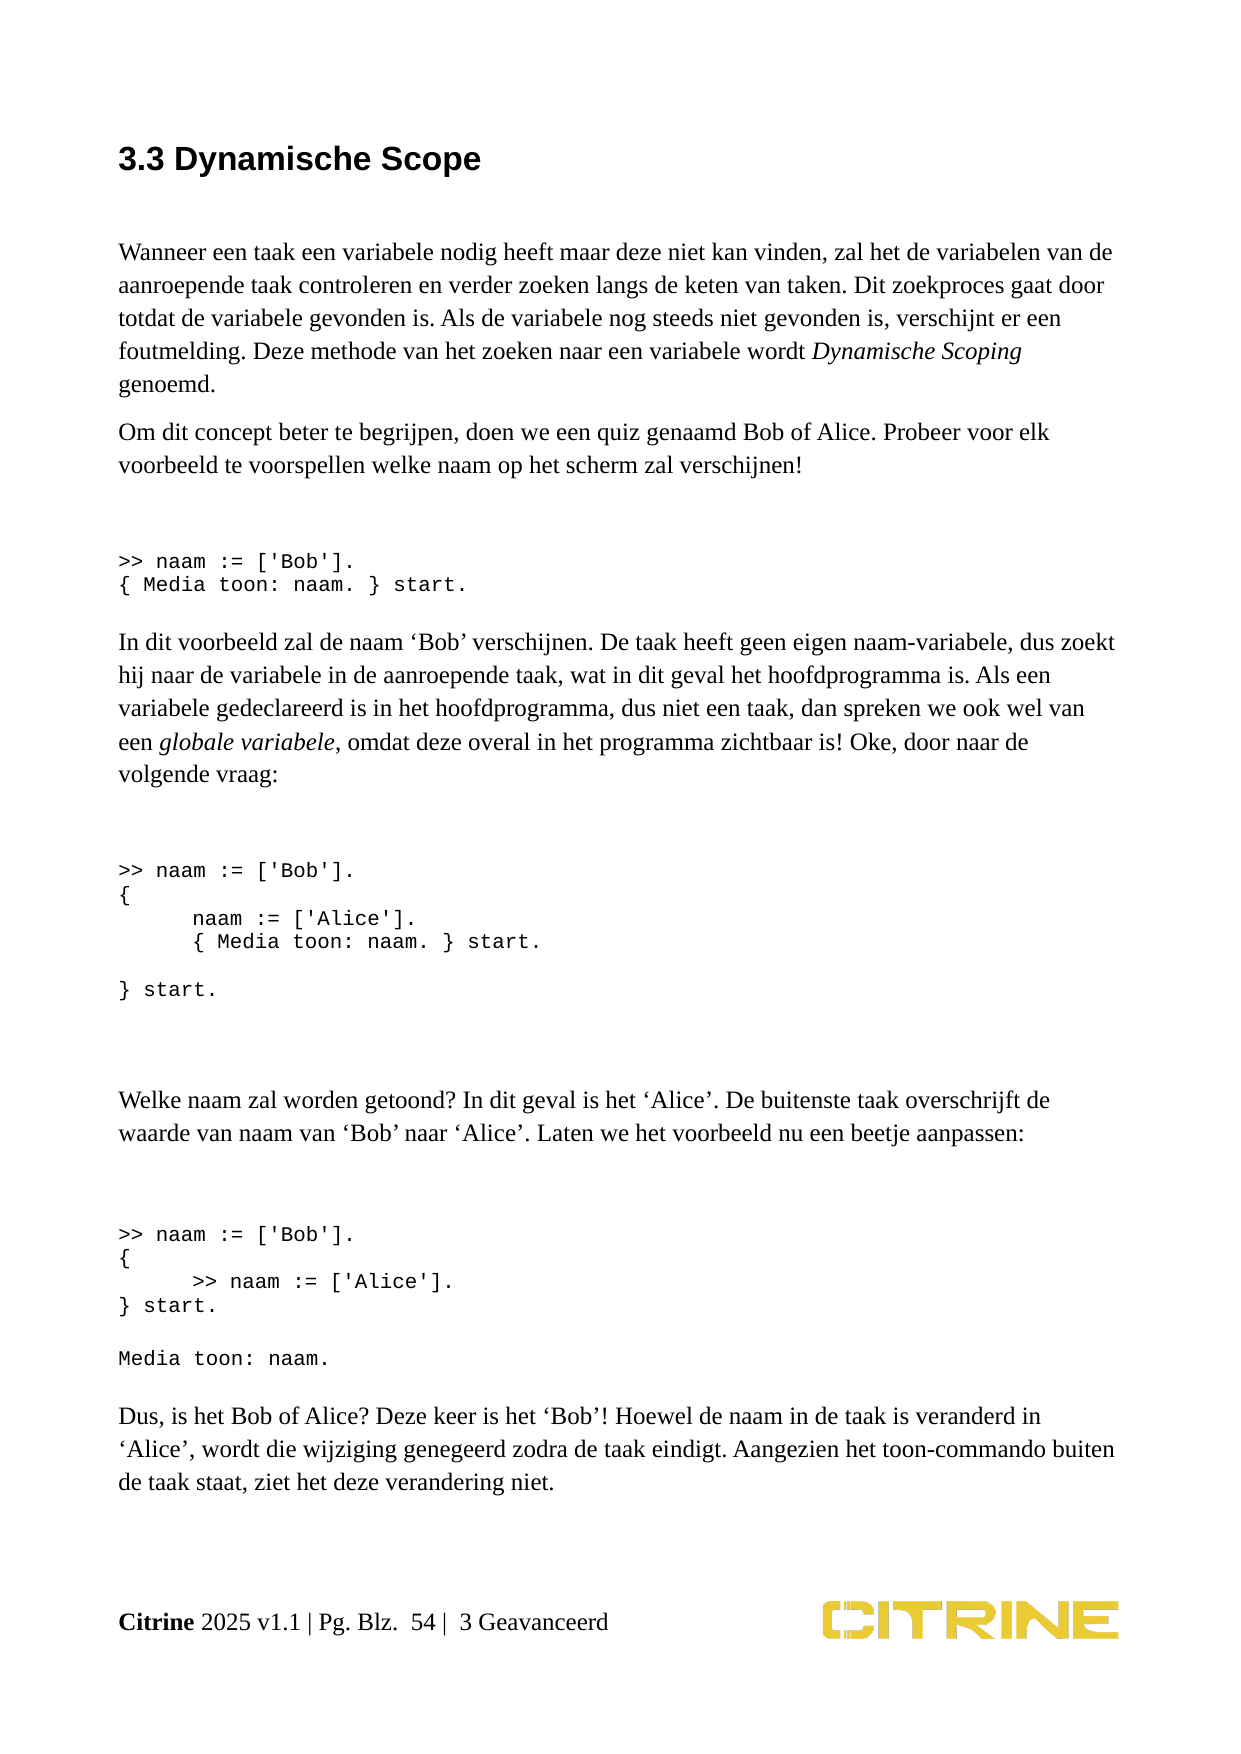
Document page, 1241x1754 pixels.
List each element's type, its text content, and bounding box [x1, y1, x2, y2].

text Media toon: naam. [118, 1348, 1004, 1371]
text In dit voorbeeld zal de naam ‘Bob’ verschijnen. De taak heeft geen eigen naam-variabele, dus zoekt hij naar de variabele in de aanroepende taak, wat in dit geval het hoofdprogramma is. Als een variabele gedeclareerd is in het hoofdprogramma, dus niet een taak, dan spreken we ook wel van een globale variabele, omdat deze overal in het programma zichtbaar is! Oke, door naar de volgende vraag: [118, 627, 1122, 788]
picture [822, 1601, 1119, 1639]
subtitle 3.3 Dynamische Scope [118, 139, 1122, 178]
text >> naam := ['Bob']. { >> naam := ['Alice']. } start. [118, 1224, 1004, 1318]
text Welke naam zal worden getoond? In dit geval is het ‘Alice’. De buitenste taak overschrijft de waarde van naam van ‘Bob’ naar ‘Alice’. Laten we het voorbeeld nu een beetje aanpassen: [118, 1085, 1122, 1147]
text >> naam := ['Bob']. { naam := ['Alice']. { Media toon: naam. } start. } start. [118, 860, 1004, 1002]
text Wanneer een taak een variabele nodig heeft maar deze niet kan vinden, zal het de variabelen van de aanroepende taak controleren en verder zoeken langs de keten van taken. Dit zoekproces gaat door totdat de variabele gevonden is. Als de variabele nog steeds niet gevonden is, verschijnt er een foutmelding. Deze methode van het zoeken naar een variabele wordt Dynamische Scoping genoemd. [118, 237, 1122, 398]
text Dus, is het Bob of Alice? Deze keer is het ‘Bob’! Hoewel de naam in de taak is veranderd in ‘Alice’, wordt die wijziging genegeerd zodra de taak eindigt. Aangezien het toon-commando buiten de taak staat, ziet het deze verandering niet. [118, 1401, 1122, 1496]
text Om dit concept beter te begrijpen, doen we een quiz genaamd Bob of Alice. Probeer voor elk voorbeeld te voorspellen welke naam op het scherm zal verschijnen! [118, 417, 1122, 479]
text >> naam := ['Bob']. { Media toon: naam. } start. [118, 551, 1004, 598]
